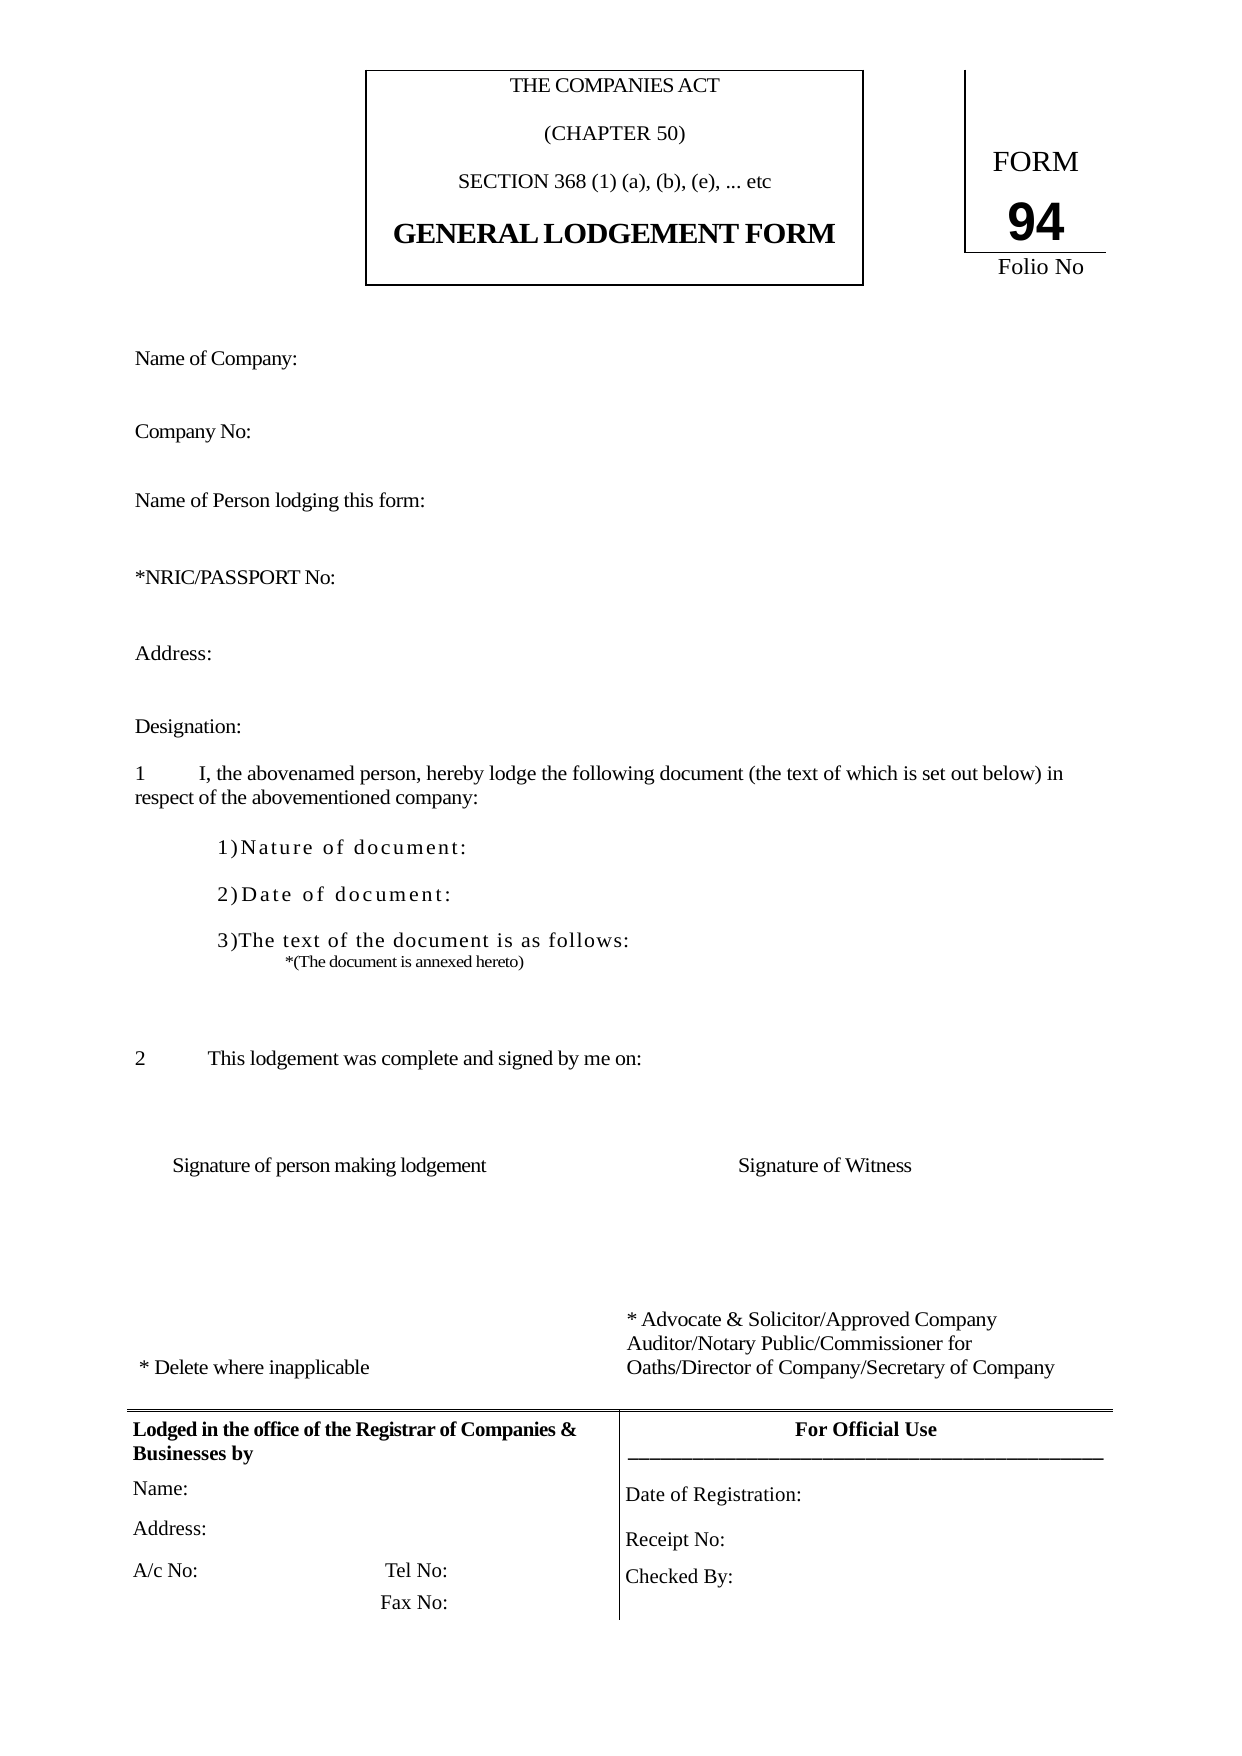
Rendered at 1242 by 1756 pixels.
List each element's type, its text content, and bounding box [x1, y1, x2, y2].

text 2 This lodgement was complete and signed by me on: [134, 1046, 1112, 1070]
table_header For Official Use ____________________________________________ Date of Registration: Receipt No: Checked By: [620, 1412, 1112, 1619]
text Signature of person making lodgement Signature of Witness [172, 1153, 1112, 1177]
table_header Lodged in the office of the Registrar of Companies & Businesses by Name: Address: A/c No: Tel No: Fax No: [127, 1412, 619, 1619]
table_header * Delete where inapplicable [127, 1307, 498, 1379]
text Address: <get_partner_full_address(get_director1(o.id)['id'])> [134, 641, 1112, 665]
list Date of document: [217, 882, 1112, 906]
table_header FORM 94 [966, 70, 1106, 251]
list The text of the document is as follows: [217, 928, 1112, 952]
text Company No: <o.uen> [134, 419, 1112, 443]
text 1 I, the abovenamed person, hereby lodge the following document (the text of which is set out below) in [134, 761, 1112, 785]
text Name of Person lodging this form: <get_director1(o.id)['name']> [134, 488, 1112, 512]
table_header * Advocate & Solicitor/Approved Company Auditor/Notary Public/Commissioner for Oaths/Director of Company/Secretary of Company [499, 1307, 1106, 1379]
table_header [864, 70, 964, 251]
text *NRIC/PASSPORT No: <get_director1(o.id)['nric']> [134, 565, 1112, 589]
table_cell [864, 251, 965, 284]
text respect of the abovementioned company: [134, 785, 1112, 809]
table_cell [367, 251, 862, 284]
list Nature of document: [217, 835, 1112, 859]
table_cell Folio No [965, 253, 1106, 284]
table_header THE COMPANIES ACT (CHAPTER 50) SECTION 368 (1) (a), (b), (e), ... etc GENERAL LODGEMENT FORM [367, 71, 862, 251]
text *(The document is annexed hereto) [284, 952, 1112, 971]
text Designation: <get_partner_country(get_director1(o.id)['id'])> [134, 714, 1112, 738]
text Name of Company: <o.name> [134, 346, 1112, 370]
